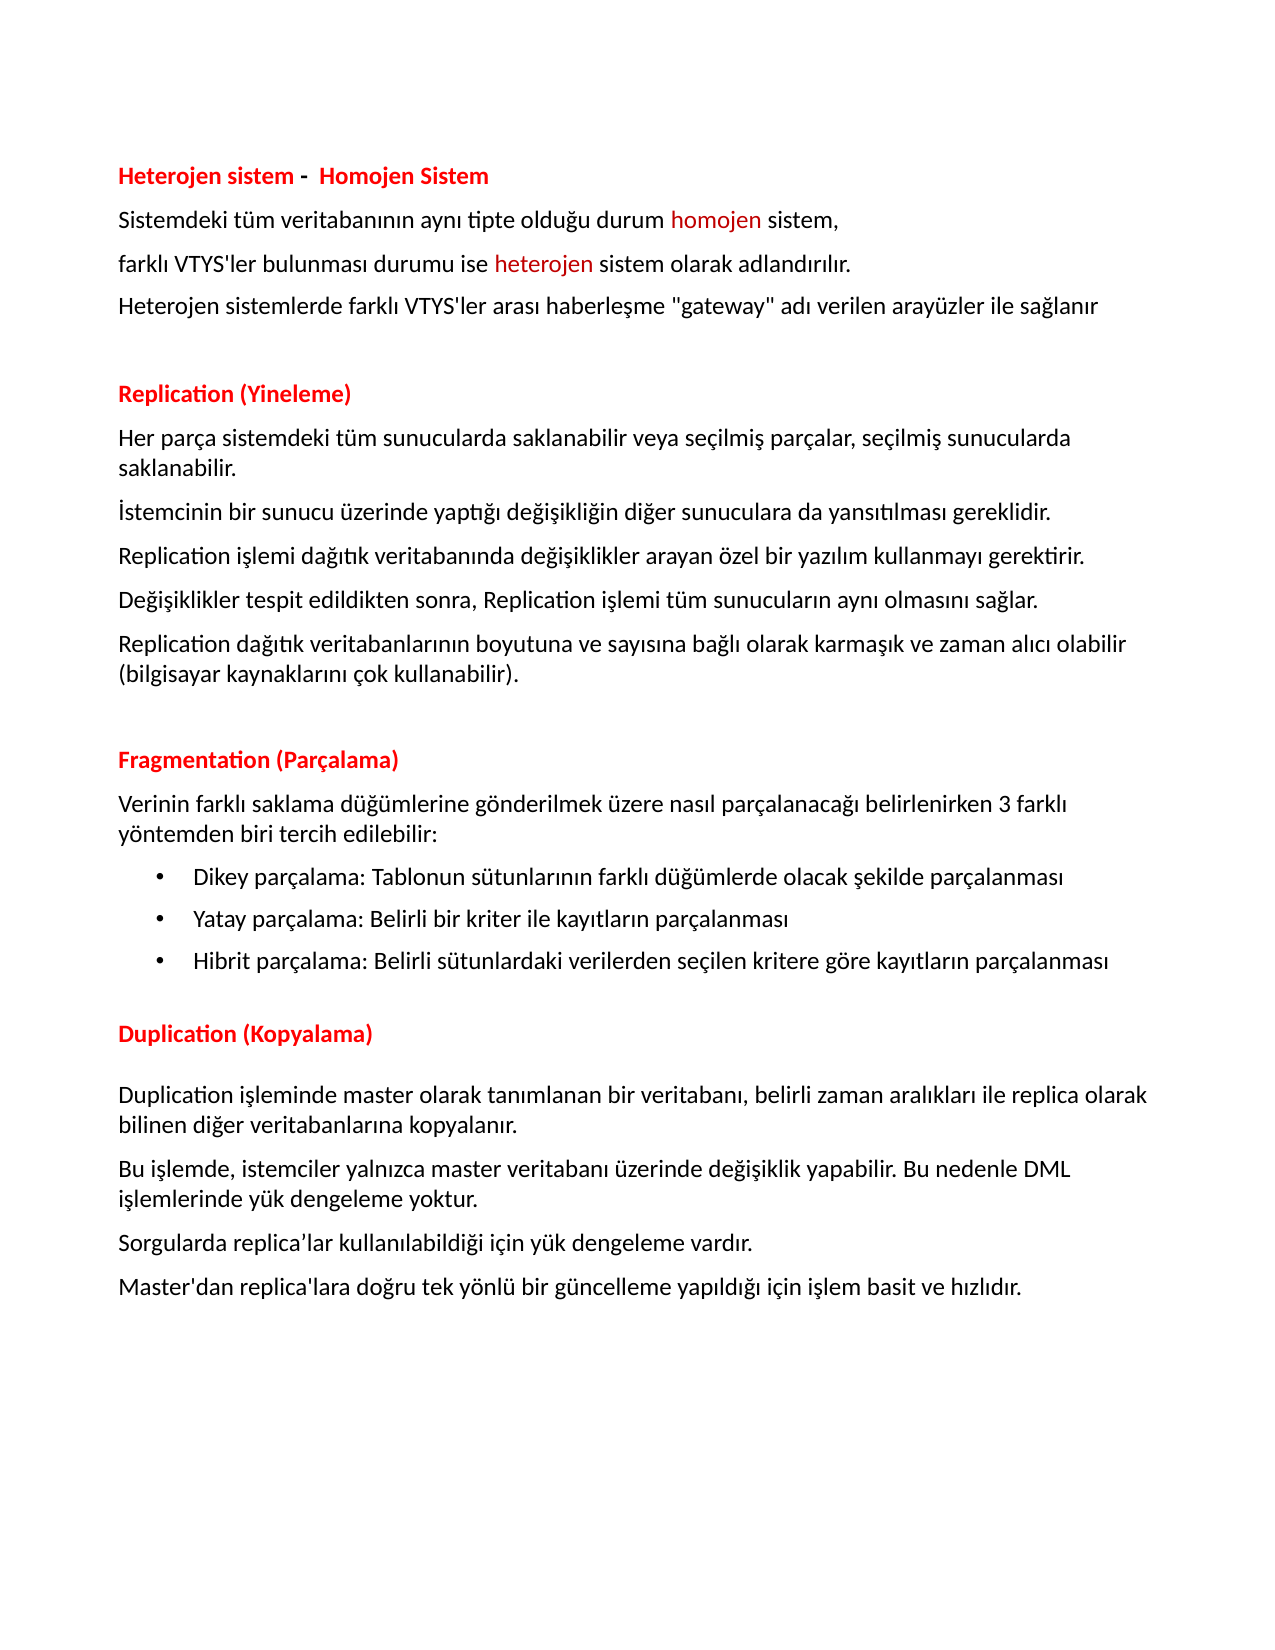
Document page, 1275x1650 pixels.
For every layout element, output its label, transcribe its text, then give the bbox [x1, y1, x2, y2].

text Duplication işleminde master olarak tanımlanan bir veritabanı, belirli zaman aralıkları ile replica olarak bilinen diğer veritabanlarına kopyalanır. [118, 1079, 1157, 1140]
text Duplication (Kopyalama) [118, 1018, 1157, 1048]
text Değişiklikler tespit edildikten sonra, Replication işlemi tüm sunucuların aynı olmasını sağlar. [118, 584, 1157, 614]
text Master'dan replica'lara doğru tek yönlü bir güncelleme yapıldığı için işlem basit ve hızlıdır. [118, 1271, 1157, 1302]
list Dikey parçalama: Tablonun sütunlarının farklı düğümlerde olacak şekilde parçalanması [156, 861, 1157, 891]
text farklı VTYS'ler bulunması durumu ise heterojen sistem olarak adlandırılır. [118, 248, 1157, 278]
list Hibrit parçalama: Belirli sütunlardaki verilerden seçilen kritere göre kayıtların parçalanması [156, 945, 1157, 976]
text Heterojen sistem - Homojen Sistem [118, 160, 1157, 191]
text Heterojen sistemlerde farklı VTYS'ler arası haberleşme "gateway" adı verilen arayüzler ile sağlanır [118, 290, 1157, 321]
text Replication dağıtık veritabanlarının boyutuna ve sayısına bağlı olarak karmaşık ve zaman alıcı olabilir (bilgisayar kaynaklarını çok kullanabilir). [118, 628, 1157, 689]
text Verinin farklı saklama düğümlerine gönderilmek üzere nasıl parçalanacağı belirlenirken 3 farklı yöntemden biri tercih edilebilir: [118, 788, 1157, 849]
text Fragmentation (Parçalama) [118, 744, 1157, 775]
list Yatay parçalama: Belirli bir kriter ile kayıtların parçalanması [156, 903, 1157, 933]
text Replication işlemi dağıtık veritabanında değişiklikler arayan özel bir yazılım kullanmayı gerektirir. [118, 540, 1157, 571]
text Replication (Yineleme) [118, 378, 1157, 408]
text Bu işlemde, istemciler yalnızca master veritabanı üzerinde değişiklik yapabilir. Bu nedenle DML işlemlerinde yük dengeleme yoktur. [118, 1153, 1157, 1214]
text Her parça sistemdeki tüm sunucularda saklanabilir veya seçilmiş parçalar, seçilmiş sunucularda saklanabilir. [118, 422, 1157, 483]
text Sorgularda replica’lar kullanılabildiği için yük dengeleme vardır. [118, 1227, 1157, 1258]
text İstemcinin bir sunucu üzerinde yaptığı değişikliğin diğer sunuculara da yansıtılması gereklidir. [118, 496, 1157, 527]
text Sistemdeki tüm veritabanının aynı tipte olduğu durum homojen sistem, [118, 204, 1157, 235]
